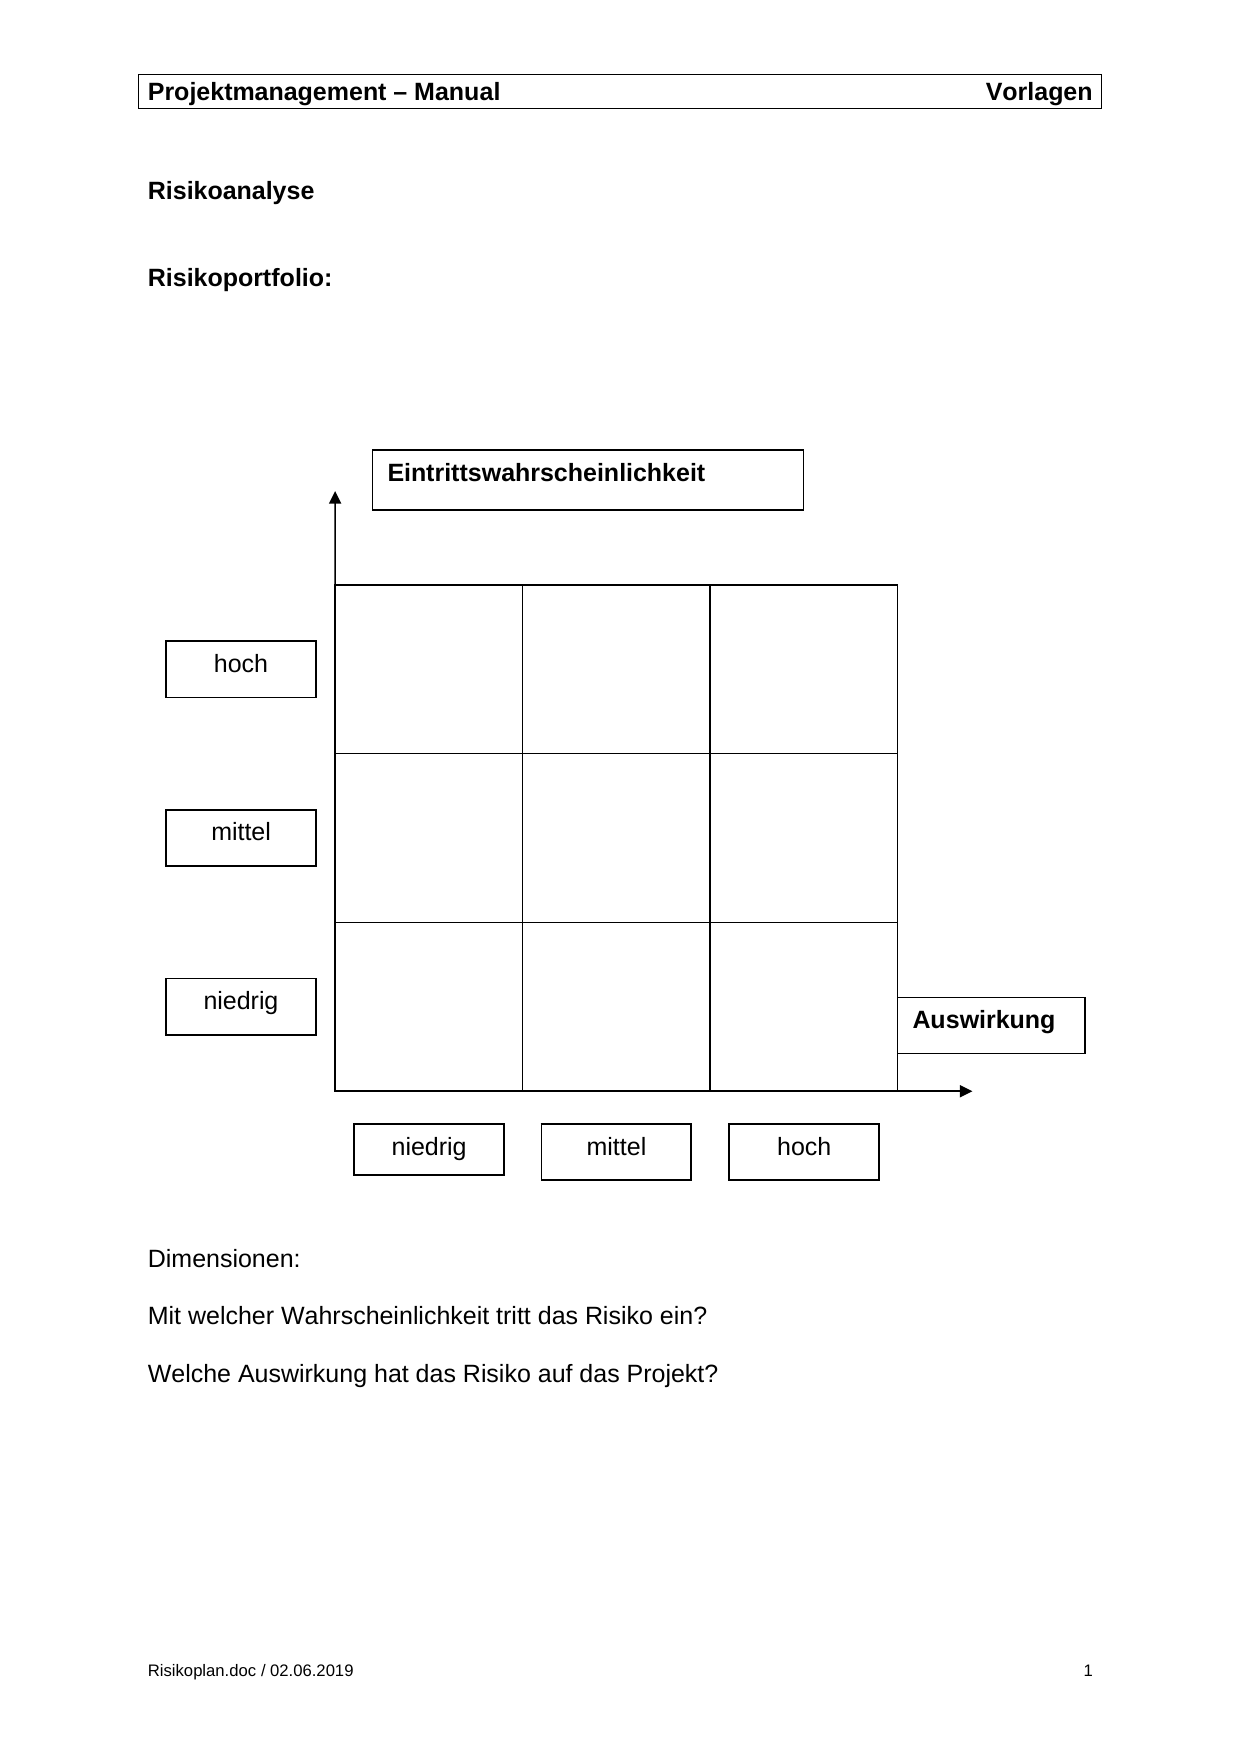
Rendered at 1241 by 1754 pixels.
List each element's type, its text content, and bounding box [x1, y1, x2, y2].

text Risikoportfolio: [148, 263, 1093, 291]
text Mit welcher Wahrscheinlichkeit tritt das Risiko ein? [148, 1301, 1093, 1330]
text mittel [557, 1132, 676, 1161]
text Welche Auswirkung hat das Risiko auf das Projekt? [148, 1359, 1093, 1388]
text hoch [745, 1132, 863, 1161]
text niedrig [370, 1132, 488, 1161]
text Dimensionen: [148, 1244, 1093, 1273]
text Risikoanalyse [148, 176, 1093, 205]
